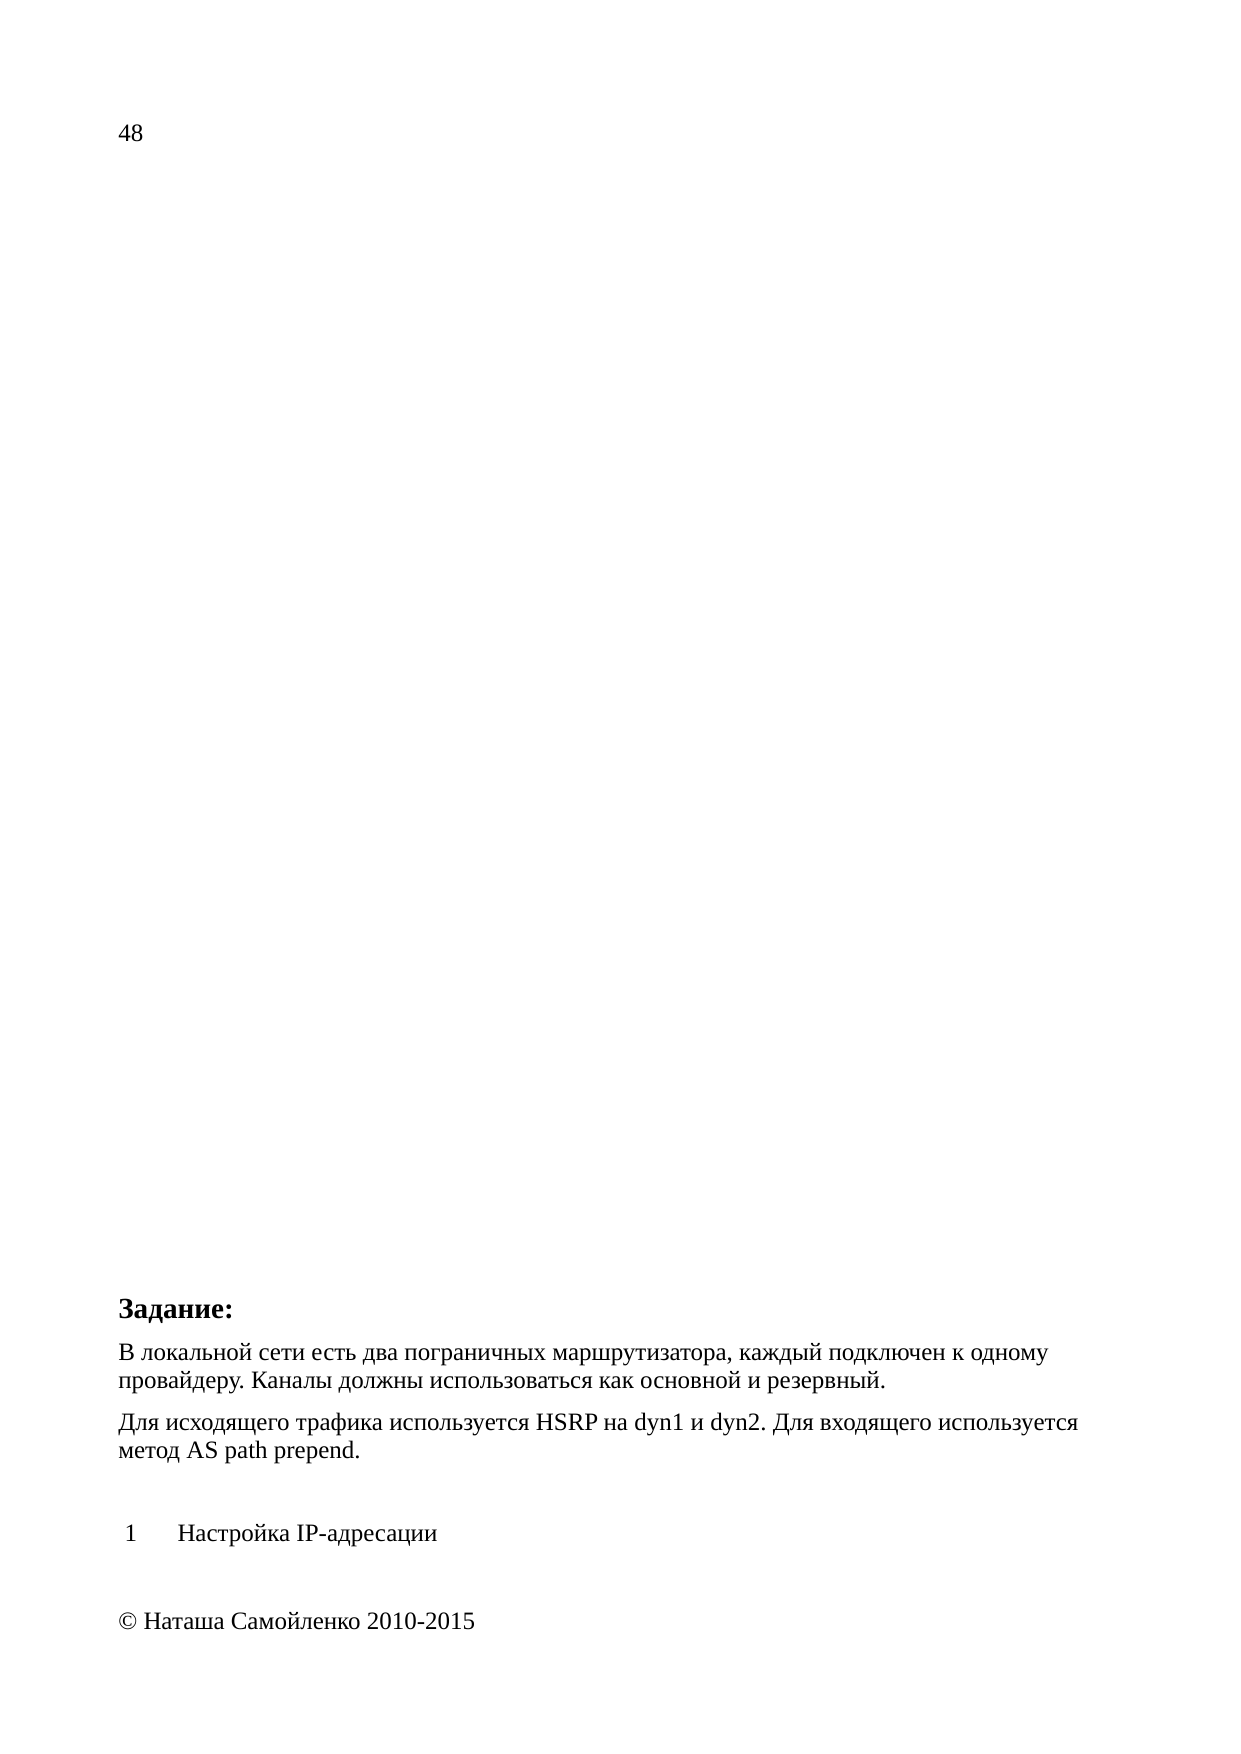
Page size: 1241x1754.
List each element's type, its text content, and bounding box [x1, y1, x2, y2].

text Задание: [118, 1291, 1122, 1324]
list Настройка IP-адресации [118, 1518, 1122, 1547]
text Для исходящего трафика используется HSRP на dyn1 и dyn2. Для входящего используется метод AS path prepend. [118, 1407, 1122, 1464]
text В локальной сети есть два пограничных маршрутизатора, каждый подключен к одному провайдеру. Каналы должны использоваться как основной и резервный. [118, 1337, 1122, 1394]
